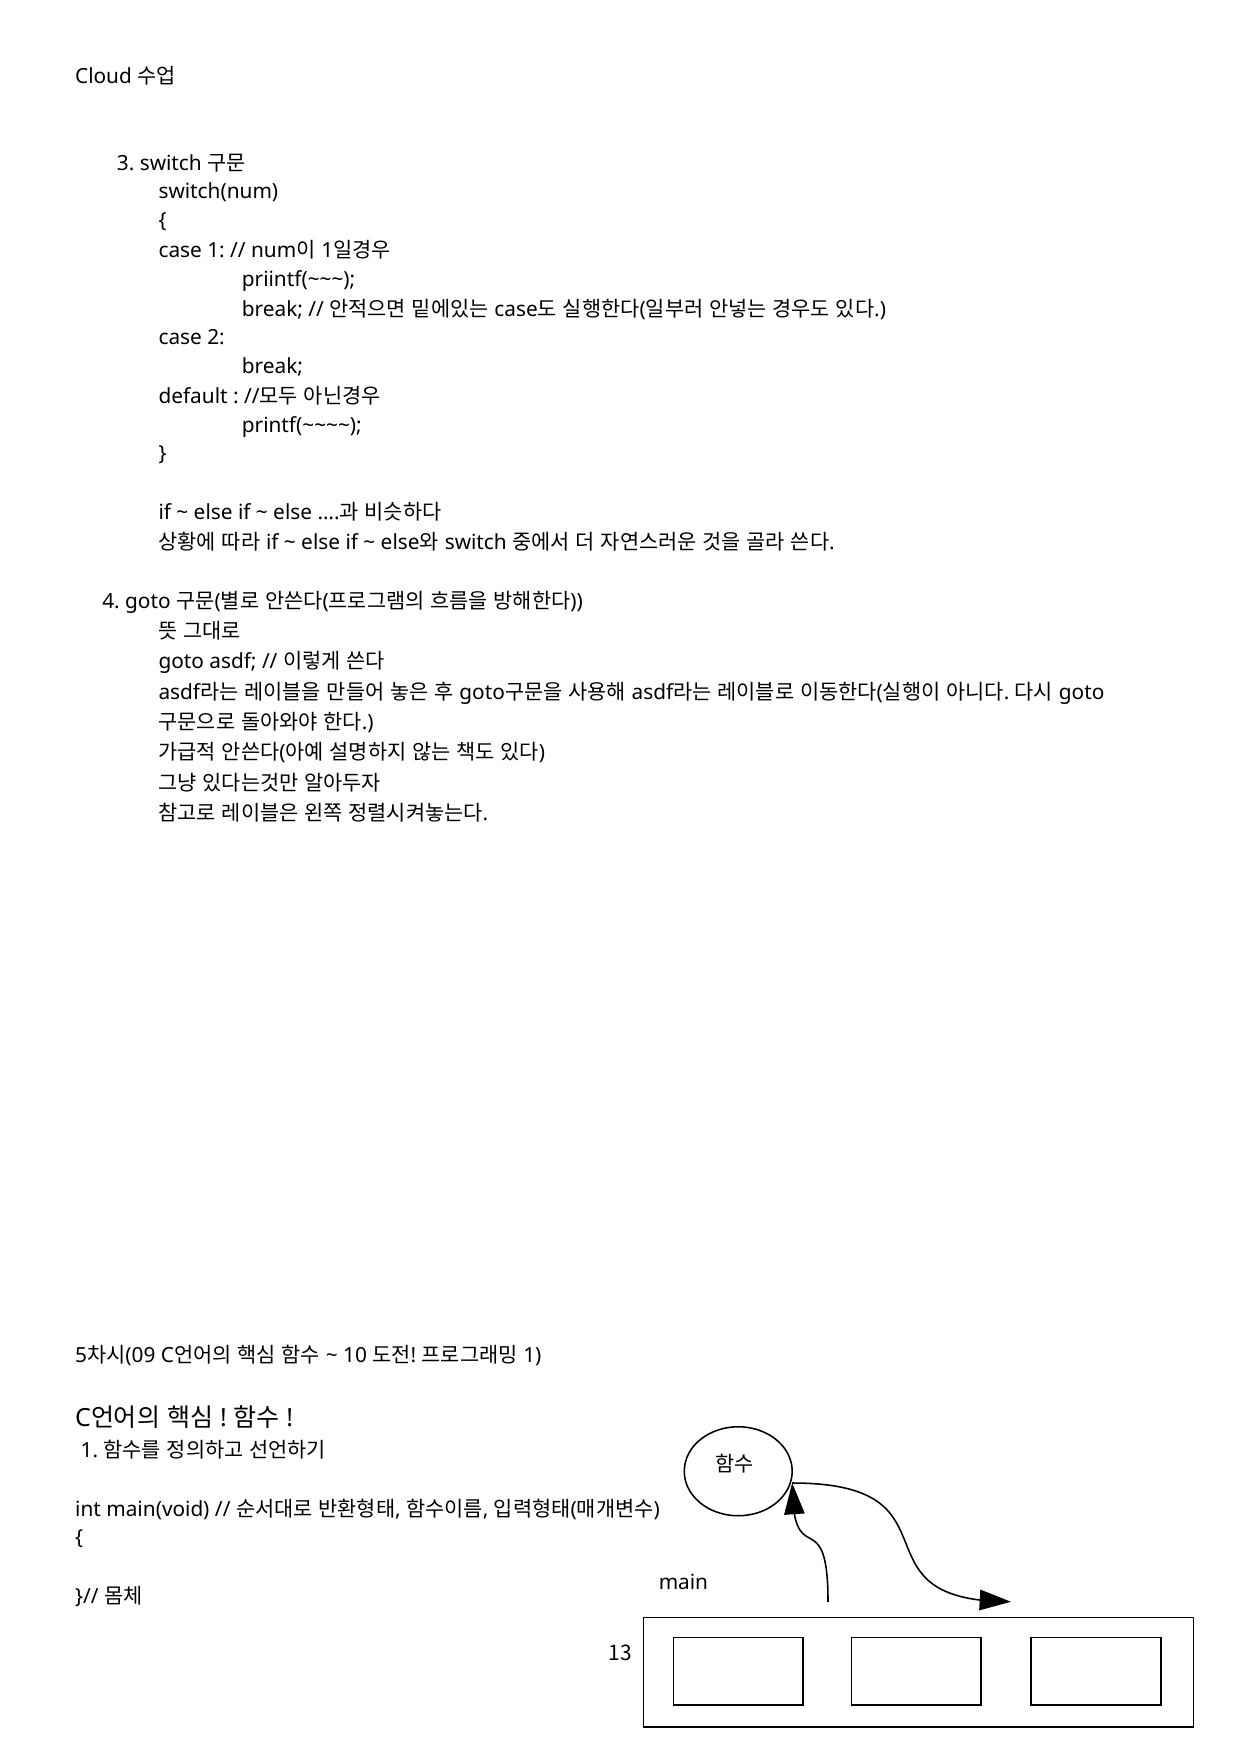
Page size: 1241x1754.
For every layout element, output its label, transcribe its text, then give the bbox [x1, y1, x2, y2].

text 상황에 따라 if ~ else if ~ else와 switch 중에서 더 자연스러운 것을 골라 쓴다. [75, 525, 1165, 556]
text [864, 1492, 1165, 1522]
text 5차시(09 C언어의 핵심 함수 ~ 10 도전! 프로그래밍 1) [75, 1338, 1165, 1369]
text 참고로 레이블은 왼쪽 정렬시켜놓는다. [75, 796, 1165, 827]
text } [75, 438, 1165, 467]
text [796, 1492, 894, 1522]
text [770, 1433, 1165, 1464]
text { [75, 205, 1165, 233]
text break; // 안적으면 밑에있는 case도 실행한다(일부러 안넣는 경우도 있다.) [75, 292, 1165, 322]
text int main(void) // 순서대로 반환형태, 함수이름, 입력형태(매개변수) [75, 1492, 795, 1522]
text asdf라는 레이블을 만들어 놓은 후 goto구문을 사용해 asdf라는 레이블로 이동한다(실행이 아니다. 다시 goto 구문으로 돌아와야 한다.) [75, 675, 1165, 736]
text 가급적 안쓴다(아예 설명하지 않는 책도 있다) [75, 736, 1165, 766]
text { [75, 1522, 820, 1551]
text [929, 1579, 1165, 1610]
text if ~ else if ~ else ….과 비슷하다 [75, 495, 1165, 525]
text [898, 1522, 1165, 1551]
text 1. 함수를 정의하고 선언하기 [75, 1433, 707, 1464]
text priintf(~~~); [75, 264, 1165, 292]
text case 1: // num이 1일경우 [75, 233, 1165, 264]
text goto asdf; // 이렇게 쓴다 [75, 645, 1165, 675]
text 그냥 있다는것만 알아두자 [75, 766, 1165, 796]
text default : //모두 아닌경우 [75, 379, 1165, 410]
text }// 몸체 [75, 1579, 979, 1610]
text 3. switch 구문 [75, 146, 1165, 177]
text C언어의 핵심 ! 함수 ! [75, 1397, 1165, 1433]
text [798, 1522, 907, 1551]
text case 2: [75, 322, 1165, 351]
text 뜻 그대로 [75, 614, 1165, 645]
text printf(~~~~); [75, 410, 1165, 438]
text switch(num) [75, 177, 1165, 205]
text break; [75, 351, 1165, 379]
text 4. goto 구문(별로 안쓴다(프로그램의 흐름을 방해한다)) [75, 584, 1165, 614]
